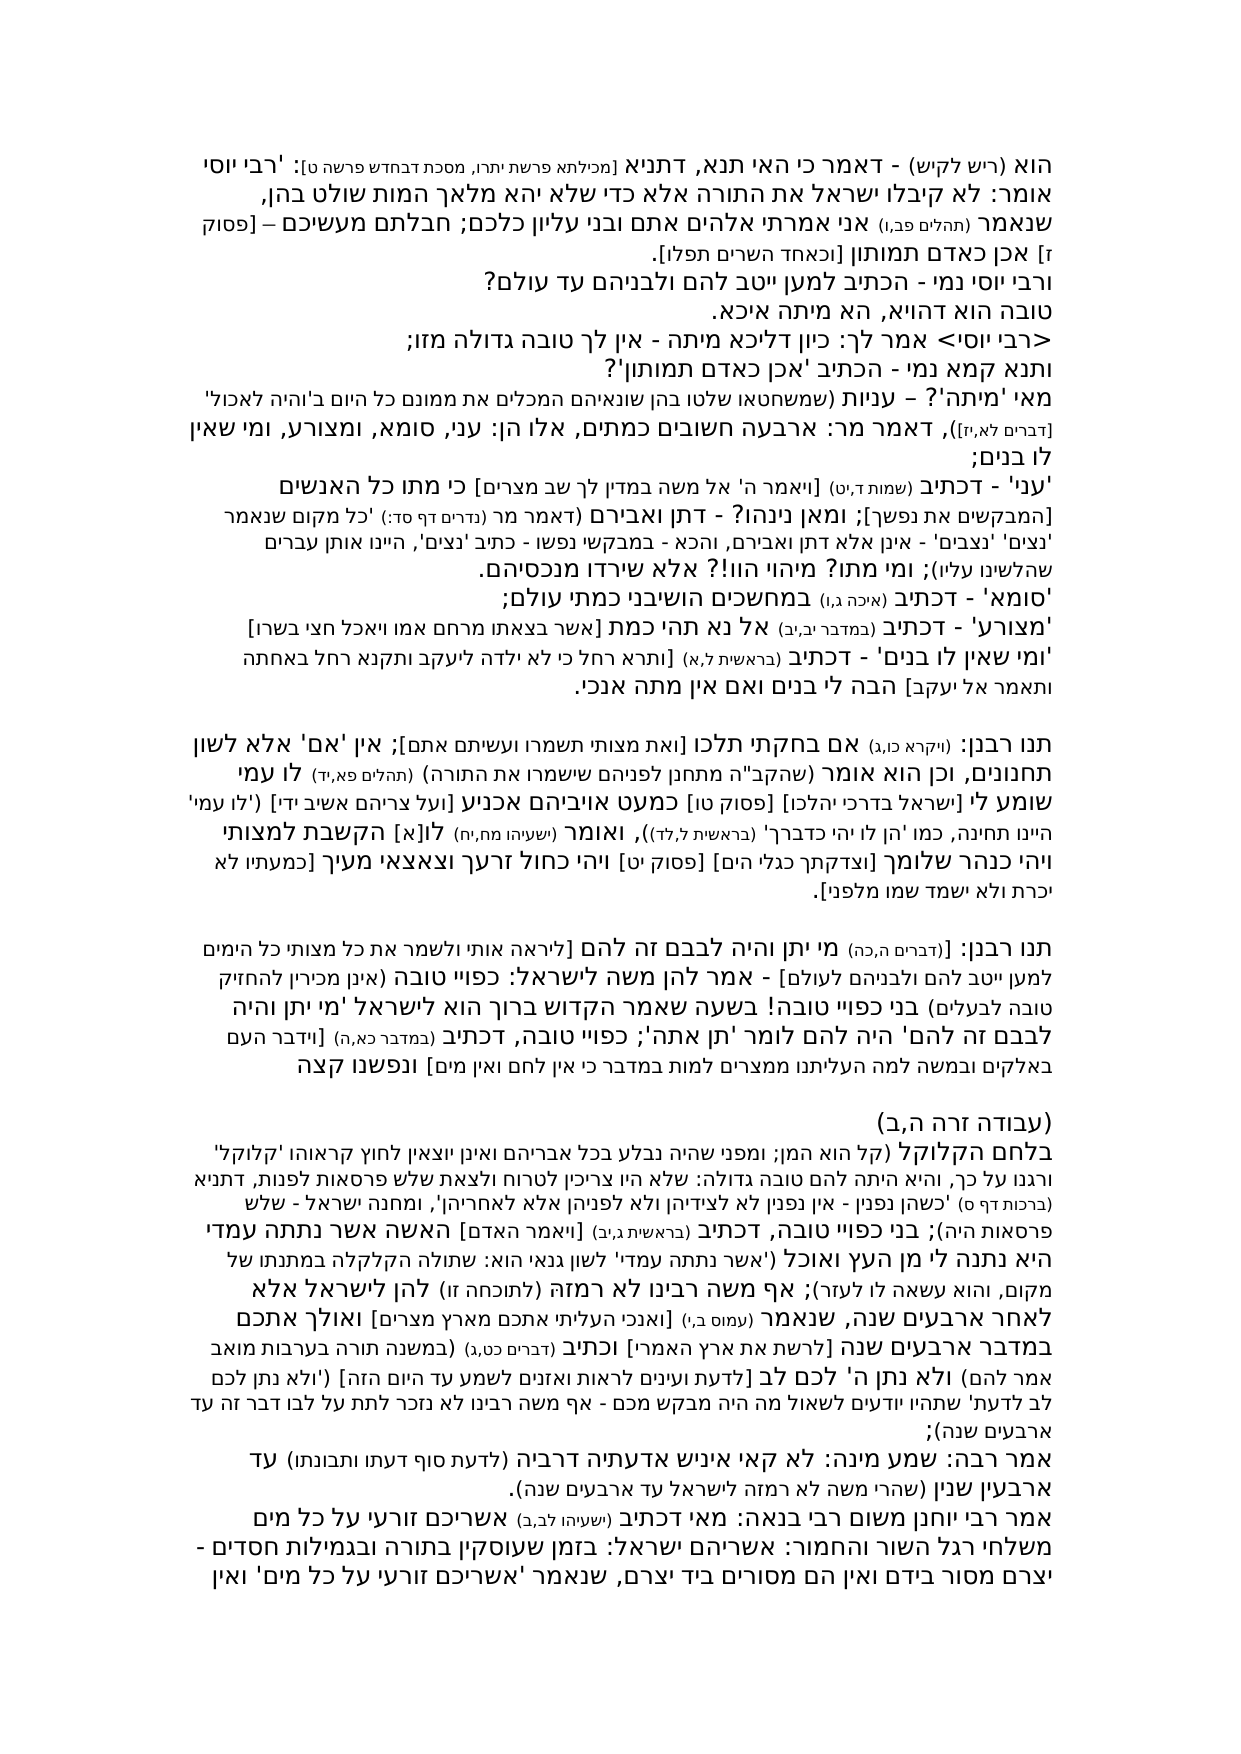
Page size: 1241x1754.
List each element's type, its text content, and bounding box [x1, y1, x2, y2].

text (עבודה זרה ה,ב) [187, 1108, 1053, 1137]
text מאי 'מיתה'? – עניות (שמשחטאו שלטו בהן שונאיהם המכלים את ממונם כל היום ב'והיה לאכול' [דברים לא,יז]), דאמר מר: ארבעה חשובים כמתים, אלו הן: עני, סומא, ומצורע, ומי שאין לו בנים; [187, 384, 1053, 471]
text אמר רבי יוחנן משום רבי בנאה: מאי דכתיב (ישעיהו לב,ב) אשריכם זורעי על כל מים משלחי רגל השור והחמור: אשריהם ישראל: בזמן שעוסקין בתורה ובגמילות חסדים - יצרם מסור בידם ואין הם מסורים ביד יצרם, שנאמר 'אשריכם זורעי על כל מים' ואין [187, 1503, 1053, 1591]
text ורבי יוסי נמי - הכתיב למען ייטב להם ולבניהם עד עולם? [187, 267, 1053, 296]
text 'מצורע' - דכתיב (במדבר יב,יב) אל נא תהי כמת [אשר בצאתו מרחם אמו ויאכל חצי בשרו] [187, 613, 1053, 642]
text בלחם הקלוקל (קל הוא המן; ומפני שהיה נבלע בכל אבריהם ואינן יוצאין לחוץ קראוהו 'קלוקל' ורגנו על כך, והיא היתה להם טובה גדולה: שלא היו צריכין לטרוח ולצאת שלש פרסאות לפנות, דתניא (ברכות דף ס) 'כשהן נפנין - אין נפנין לא לצידיהן ולא לפניהן אלא לאחריהן', ומחנה ישראל - שלש פרסאות היה); בני כפויי טובה, דכתיב (בראשית ג,יב) [ויאמר האדם] האשה אשר נתתה עמדי היא נתנה לי מן העץ ואוכל ('אשר נתתה עמדי' לשון גנאי הוא: שתולה הקלקלה במתנתו של מקום, והוא עשאה לו לעזר); אף משה רבינו לא רמזהּ (לתוכחה זו) להן לישראל אלא לאחר ארבעים שנה, שנאמר (עמוס ב,י) [ואנכי העליתי אתכם מארץ מצרים] ואולך אתכם במדבר ארבעים שנה [לרשת את ארץ האמרי] וכתיב (דברים כט,ג) (במשנה תורה בערבות מואב אמר להם) ולא נתן ה' לכם לב [לדעת ועינים לראות ואזנים לשמע עד היום הזה] ('ולא נתן לכם לב לדעת' שתהיו יודעים לשאול מה היה מבקש מכם - אף משה רבינו לא נזכר לתת על לבו דבר זה עד ארבעים שנה); [187, 1137, 1053, 1444]
text הוא (ריש לקיש) - דאמר כי האי תנא, דתניא [מכילתא פרשת יתרו, מסכת דבחדש פרשה ט]: 'רבי יוסי אומר: לא קיבלו ישראל את התורה אלא כדי שלא יהא מלאך המות שולט בהן, שנאמר (תהלים פב,ו) אני אמרתי אלהים אתם ובני עליון כלכם; חבלתם מעשיכם – [פסוק ז] אכן כאדם תמותון [וכאחד השרים תפלו]. [187, 150, 1053, 267]
text 'ומי שאין לו בנים' - דכתיב (בראשית ל,א) [ותרא רחל כי לא ילדה ליעקב ותקנא רחל באחתה ותאמר אל יעקב] הבה לי בנים ואם אין מתה אנכי. [187, 642, 1053, 700]
text אמר רבה: שמע מינה: לא קאי איניש אדעתיה דרביה (לדעת סוף דעתו ותבונתו) עד ארבעין שנין (שהרי משה לא רמזה לישראל עד ארבעים שנה). [187, 1444, 1053, 1503]
text טובה הוא דהויא, הא מיתה איכא. [187, 296, 1053, 325]
text תנו רבנן: [(דברים ה,כה) מי יתן והיה לבבם זה להם [ליראה אותי ולשמר את כל מצותי כל הימים למען ייטב להם ולבניהם לעולם] - אמר להן משה לישראל: כפויי טובה (אינן מכירין להחזיק טובה לבעלים) בני כפויי טובה! בשעה שאמר הקדוש ברוך הוא לישראל 'מי יתן והיה לבבם זה להם' היה להם לומר 'תן אתה'; כפויי טובה, דכתיב (במדבר כא,ה) [וידבר העם באלקים ובמשה למה העליתנו ממצרים למות במדבר כי אין לחם ואין מים] ונפשנו קצה [187, 933, 1053, 1079]
text 'סומא' - דכתיב (איכה ג,ו) במחשכים הושיבני כמתי עולם; [187, 583, 1053, 613]
text <רבי יוסי> אמר לך: כיון דליכא מיתה - אין לך טובה גדולה מזו; [187, 325, 1053, 354]
text ותנא קמא נמי - הכתיב 'אכן כאדם תמותון'? [187, 354, 1053, 384]
text 'עני' - דכתיב (שמות ד,יט) [ויאמר ה' אל משה במדין לך שב מצרים] כי מתו כל האנשים [המבקשים את נפשך]; ומאן נינהו? - דתן ואבירם (דאמר מר (נדרים דף סד:) 'כל מקום שנאמר 'נצים' 'נצבים' - אינן אלא דתן ואבירם, והכא - במבקשי נפשו - כתיב 'נצים', היינו אותן עברים שהלשינו עליו); ומי מתו? מיהוי הוו!? אלא שירדו מנכסיהם. [187, 471, 1053, 583]
text תנו רבנן: (ויקרא כו,ג) אם בחקתי תלכו [ואת מצותי תשמרו ועשיתם אתם]; אין 'אם' אלא לשון תחנונים, וכן הוא אומר (שהקב"ה מתחנן לפניהם שישמרו את התורה) (תהלים פא,יד) לו עמי שומע לי [ישראל בדרכי יהלכו] [פסוק טו] כמעט אויביהם אכניע [ועל צריהם אשיב ידי] ('לו עמי' היינו תחינה, כמו 'הן לו יהי כדברך' (בראשית ל,לד)), ואומר (ישעיהו מח,יח) לו[א] הקשבת למצותי ויהי כנהר שלומך [וצדקתך כגלי הים] [פסוק יט] ויהי כחול זרעך וצאצאי מעיך [כמעתיו לא יכרת ולא ישמד שמו מלפני]. [187, 729, 1053, 904]
